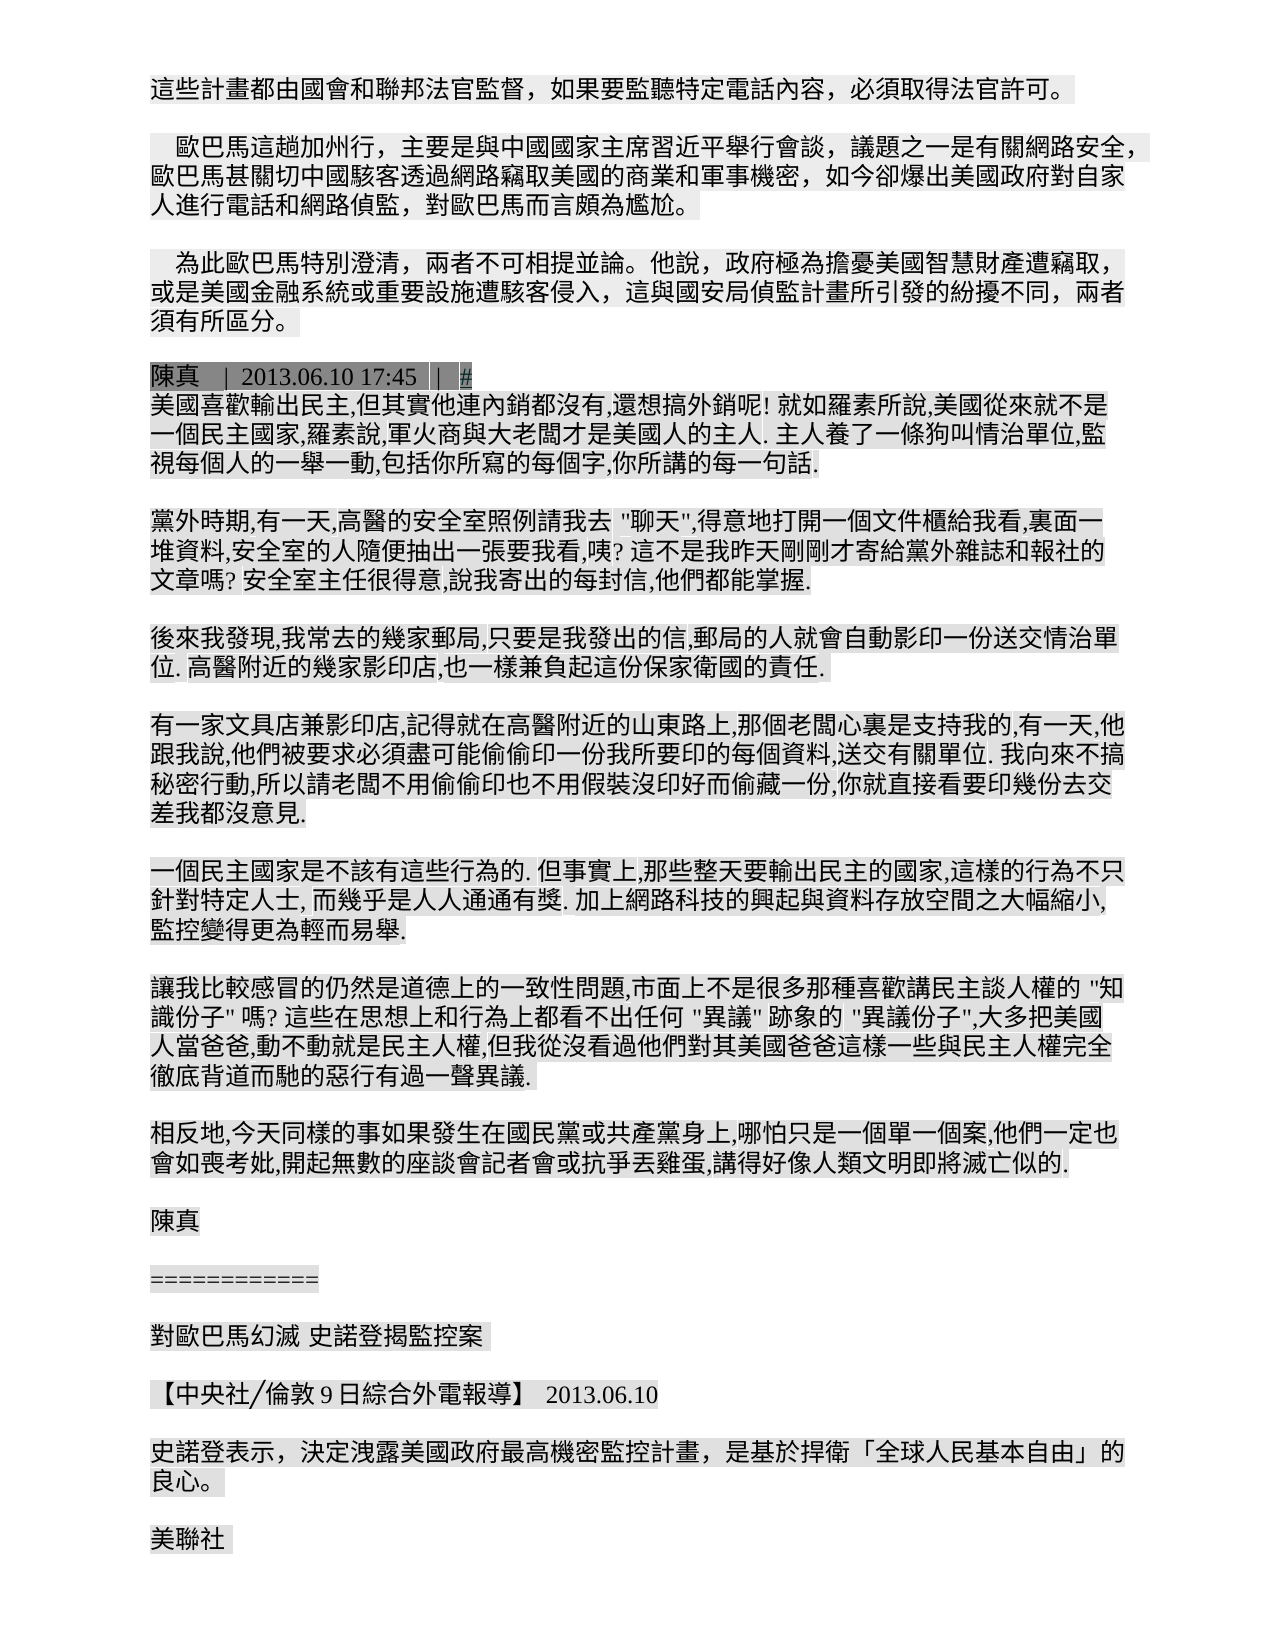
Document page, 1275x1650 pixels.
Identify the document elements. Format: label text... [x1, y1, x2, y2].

text 前天看到底下這則新聞，歐巴馬已經出來滅火了，並稱這事是"值得的"。真想罵髒話。 ============================================== 偵監侵犯隱私 歐巴馬：值得的 2013-06-09 01:39 中國時報 【尹德瀚／綜合報導】 針對媒體揭露美國政府透過情治單位偵監民眾的網路與電話通信一事，歐巴馬總統七日大力辯稱，為了保護美國不受恐怖攻擊，隱私被「適度侵犯」是值得的。 歐巴馬在加州矽谷對記者說，理論上諸位大可抱怨這是「老大哥」行為，且這種（偵監）計畫有可能變調失控，但從實際執行細節看來，政府（在安全與隱私之間）已獲致平衡。他說：「你不可能擁有百分百安全，同時又擁有百分百隱私，絲毫不受干擾，作為一個社會，我們必須做出選擇。」 對於媒體指稱國家安全局（ＮＳＡ）擁有數百萬美國人的電話通信細節，歐巴馬說，這是「誇大其辭」；對於媒體點名ＮＳＡ和聯邦調查局透過「稜鏡」計畫、直通九大網路公司伺服器的報導，他則表示，「這個計畫不適用於美國公民，也不適用於住在美國的居民。」 被點到名的網路公司紛紛跳出來自清。微軟表示，該公司從未自願參與政府任何蒐集資料的行動，只有在收到要求特定帳戶或用戶的命令時才遵照辦理。 臉書執行長祖克伯則張貼聲明說，該公司從未接到被要求提供大批資料的法院命令，如果曾經接到，一定會積極抗拒。據了解，這種命令係由神祕的「外國情報偵監法庭」簽發。 谷歌八日發表聲明，嚴詞否認讓政府單位進入該公司伺服器。聲明說，該公司在嚴謹的法律與政策架構下運作，「我們只有在符合法律情況下提供用戶資料給政府，我們的法律團隊審查每一筆申請，當申請範圍太廣泛且未遵循正確程序時，經常會被拒絕」。 民權團體質疑說，歐巴馬是憲法學者出身，擔任聯邦參議員時致力於保護人民隱私，為何會擁抱這個帶有前總統小布希強烈個人色彩的政策？ 歐巴馬辯稱，他上任之初對此計畫也「頗有疑慮」，並且為所有偵監計畫加上防護措施。這些計畫都由國會和聯邦法官監督，如果要監聽特定電話內容，必須取得法官許可。 歐巴馬這趟加州行，主要是與中國國家主席習近平舉行會談，議題之一是有關網路安全，歐巴馬甚關切中國駭客透過網路竊取美國的商業和軍事機密，如今卻爆出美國政府對自家人進行電話和網路偵監，對歐巴馬而言頗為尷尬。 為此歐巴馬特別澄清，兩者不可相提並論。他說，政府極為擔憂美國智慧財產遭竊取，或是美國金融系統或重要設施遭駭客侵入，這與國安局偵監計畫所引發的紛擾不同，兩者須有所區分。 [150, 75, 1125, 337]
text 美國喜歡輸出民主,但其實他連內銷都沒有,還想搞外銷呢! 就如羅素所說,美國從來就不是一個民主國家,羅素說,軍火商與大老闆才是美國人的主人. 主人養了一條狗叫情治單位,監視每個人的一舉一動,包括你所寫的每個字,你所講的每一句話. 黨外時期,有一天,高醫的安全室照例請我去 "聊天",得意地打開一個文件櫃給我看,裏面一堆資料,安全室的人隨便抽出一張要我看,咦? 這不是我昨天剛剛才寄給黨外雜誌和報社的文章嗎? 安全室主任很得意,說我寄出的每封信,他們都能掌握. 後來我發現,我常去的幾家郵局,只要是我發出的信,郵局的人就會自動影印一份送交情治單位. 高醫附近的幾家影印店,也一樣兼負起這份保家衛國的責任. 有一家文具店兼影印店,記得就在高醫附近的山東路上,那個老闆心裏是支持我的,有一天,他跟我說,他們被要求必須盡可能偷偷印一份我所要印的每個資料,送交有關單位. 我向來不搞秘密行動,所以請老闆不用偷偷印也不用假裝沒印好而偷藏一份,你就直接看要印幾份去交差我都沒意見. 一個民主國家是不該有這些行為的. 但事實上,那些整天要輸出民主的國家,這樣的行為不只針對特定人士, 而幾乎是人人通通有獎. 加上網路科技的興起與資料存放空間之大幅縮小,監控變得更為輕而易舉. 讓我比較感冒的仍然是道德上的一致性問題,市面上不是很多那種喜歡講民主談人權的 "知識份子" 嗎? 這些在思想上和行為上都看不出任何 "異議" 跡象的 "異議份子",大多把美國人當爸爸,動不動就是民主人權,但我從沒看過他們對其美國爸爸這樣一些與民主人權完全徹底背道而馳的惡行有過一聲異議. 相反地,今天同樣的事如果發生在國民黨或共產黨身上,哪怕只是一個單一個案,他們一定也會如喪考妣,開起無數的座談會記者會或抗爭丟雞蛋,講得好像人類文明即將滅亡似的. 陳真 ============ 對歐巴馬幻滅 史諾登揭監控案 【中央社╱倫敦9日綜合外電報導】 2013.06.10 史諾登表示，決定洩露美國政府最高機密監控計畫，是基於捍衛「全球人民基本自由」的良心。 美聯社 史諾登（EdwardSnowden）表示，自己決定洩露美國政府最高機密監控計畫，是基於捍衛「全球人民基本自由」的良心，也是對美國總統歐巴馬的期望幻滅。 史諾登29歲，是替國家安全局（NSA）承包商工作的前中央情報局（CIA）員工，5月20日從夏威夷前往香港，目前住在1家飯店。 他說，他揭發國安局所謂「三稜鏡」（PRISM）計畫細節前，思考了很久，也很難下決定，而這麼做是因為感覺他的國家正在打造無法理解的祕密諜報機器，刺探每個美國人。 中情局拒絕置評。 「華盛頓郵報」（Washington Post）和英國「衛報」（Guardian）今天都在史諾登要求下，公開他的身分。 衛報網站刊登的影片專訪中，戴著眼鏡、蓄短鬍的史諾登說：「我不想活在做這種勾當的社會裡…我不想生活在我一舉一動都被記錄的世界裡。」 「國安局打造一種機制，能夠截取幾乎所有事情…民眾相互聯繫的絕大多數內容，都在沒有鎖定目標的情況下自動被汲取。如果我想看你的電郵或你老婆的手機，我只要截取，就可以取得你的電郵、密碼、手機紀錄、信用卡資料。」 部分法律專家不解史諾登為何逃往香港。香港和美國有引渡條約，香港當局可以拘留他60天，讓華府有時間準備正式引渡申請。 史諾登在影片中說，「香港有強大的言論自由傳統」。 他也說，最終希望十分重視網路自由的冰島，能給予他政治庇護。 史諾登說，把女友留在夏威夷，沒告訴她自己的去向。他知道自己面臨的風險，但揭發本案後，過去幾天引發的外界關注令他感到很值得。 他說：「我主要擔心他們會緊跟我的家人、朋友、伴侶，任何跟我有關的人。」「我餘生都必須忍受這些。我將不能和他們聯絡，當局會對任何認識我的人積極採取行動。這讓我晚上睡不著。」 他放棄在夏威夷年薪約20萬美元的舒適生活。他說：「我無法昧著良心，允許美國政府透過這種祕密打造的大規模監控機器，侵犯全球人民的隱私、網路自由和基本自由。」 史諾登說，歐巴馬一直延續前總統小布希的政策。他對歐巴馬的期望破滅後，才下定決心打破沉默。 【2013/06/10 中央社】 =============== 爆料美監控 前中情局雇員現身：我是對的 【聯合晚報╱編譯蔡致仁/綜合報導】 2013.06.10 03:25 pm 前美國中情局約聘人員史諾登大爆料，控國安局監視民眾通聯與網路活動。 路透 29歲 前中情局約聘助理 近日有人爆料美國政府透過「稜鏡計畫」監控民眾通聯紀錄及網路活動，引起輿論譁然與媒體密集報導。而這位揭發美國國安局（NSA）有史以來最大機密的幕後人士9日現身媒體，他的名字是愛德華‧史諾登（Edward Snowden），今年29歲，是前中情局約聘技術助理。他說，「我無須隱藏身分，因為我知道自己是對的」。 英國《衛報》是第一個踢爆美國「稜鏡計畫」的媒體，經過幾天採訪之後，在網站上公布史諾登的訪問影片。據了解，史諾登自己要求公布姓名，並解釋自己爆料的動機與未來去向。史諾登曾經擔任NSA外包計畫的約聘人員，承包商包括戴爾電腦與博思艾倫諮詢公司。 前美國中情局約聘人員史諾登大爆料，控國安局監視民眾通聯與網路活動。 路透 一直躲在香港一家旅館裡 史諾登在香港接受《衛報》訪問，說明自己爆料的動機，「我不希望活在一個做事與說話都被記錄下來的社會。我不能允許美國政府用這台正在秘密建造的龐大監視機器，破壞全世界人類的隱私權、網路自由與基本人權。這是我的唯一動機，我必須把這件事告訴大眾」。 《衛報》指出，史威登在NSA的夏威夷辦公室備份完最後一份欲公開的資料以後，在5月20日飛到香港，並且一直躲在當地一家旅館裡。他選擇香港的原因是該地有「堅持自由言論的傳統」。至於他認為自己之後會如何，史威登說，「不會有好事」。他向《衛報》說，「我不期待可以再次看到家園」。 博思艾倫諮詢公司發表聲明，確認史威登曾是員工但工作時間「不到三個月」。博斯艾倫宣稱將協助美國當局調查。 他害怕會立刻被CIA逮捕 根據《衛報》報導，史威登主動要求公開身分。他說，「我無意隱瞞身分，因為我知道自己是對的」。但他也害怕自己會立刻被CIA逮捕並秘密拘留，或者被中國當局偵訊。 爆料者(whistleblower，或稱告密者) 【聯合晚報／本報訊】 是將政府部門或私人企業組織不誠實或不法行徑向當局報告或公諸於世的人。除了最近向媒體揭發「稜鏡計畫」的史威登，美國歷史上還有兩位知名的「爆料者」，其一是1971年公布五角大廈機密的丹尼爾·艾爾斯伯格 (Daniel Ellsberg)；其二是2010年將政府機密文件外洩給「維基解密」網站的布拉德利·曼寧 (Bradley Manning) 。 【2013/06/10 聯合晚報】@ http://udn.com/ ========= 踢爆美監控計畫 史威登不怕：這是我的選擇 【聯合晚報╱編譯蔡致仁／綜合報導】 2013.06.10 29歲的前CIA約聘人員史威登，透過媒體揭發美國國安局的「稜鏡計畫」。 路透社 英國《衛報》指出，揭發國安局 (NSA)監控人民計畫的史威登，將成為美國史上其中一位最重要的「告密者」(whistleblower)。史威登本人則說，他願意犧牲自己的生活，讓政府的陰謀攤在陽光下，「我不害怕，這是我做的選擇」。 史威登原本生活愉快，年薪20萬美元，跟女友住在夏威夷。 史威登自白說，他本來擁有穩定的工作，年薪大約20萬美元(新台幣595萬元)，跟女朋友一起住在夏威夷，而且有愛他的家人，「我本來過著非常愉快的生活，但我願意犧牲這一切，因為我不能背著良心讓美國政府破壞全世界人類的隱私、網路自由與基本人權」。 前CIA約聘人員史威登與女友5月1日搬出在夏威夷檀香山附近的住宅，目前房子正在出售。 路透社 他寄出第一批爆料文件時附了一張備忘錄，上面寫道，「我知道我會因為這麼做而受苦，但我願意這麼做，讓這個執行秘密法律與不平等赦免，擁有大權掌握世界的聯邦政府的秘密公開」。 「我希望媒體關注美國政府的行徑，我也知道政府會把我妖魔化。」 史威登選擇公開身分，但不斷強調說，不希望媒體聚焦在他身上，「我不要大家注意我，我不希望媒體寫的是關於我的報導，我希望媒體關注美國政府的行徑」。他不怕公開身分的後果，「我知道媒體喜歡把政治辯論聚焦在個人身上，我也知道政府會把我妖魔化」。 5月時，史威登備份所有打算公開的文件，然後向NSA主管說，自己因為癲癇必須接受治療，得請兩周病假。史威登去年發現自己有癲癇症。 史威登回家打包行李，告訴女友說自己要離開夏威夷幾周，但並未說明原因，「對於過去將近10年在情資界工作的人來說，這是很正常的事」。他在5月20日搭飛機到香港然後躲進一間高級旅館，到目前為止離開房間不超過三次，已經累積了巨額帳單。 自從爆料成為媒體焦點以後，他知道NSA與美國政府都在找他，NSA人員與其他執法人員已經到夏威夷他的寓所拜訪兩次，並與他的女友聯繫。 歐巴馬政府積極起訴告密者，提告次數之多前所未有。史威登認為美國政府會傾全力抓到他，然而他平靜地說，「我不害怕，因為這是我做的選擇」。 閱報秘書／爆料者（whistleblower，或稱告密者） 是將政府部門或私人企業組織不誠實或不法行徑向當局報告或公諸於世的人。除了最近向媒體揭發「稜鏡計畫」的史威登，美國歷史上還有兩位知名的「爆料者」，其一是1971年公布五角大廈機密的丹尼爾·艾爾斯伯格 (Daniel Ellsberg)；其二是2010年將政府機密文件外洩給「維基解密」網站的布拉德利·曼寧 (Bradley Manning) 。 【2013/06/10 聯合晚報】 [150, 391, 1125, 1554]
text 陳真 | 2013.06.10 17:45 | # [150, 362, 1125, 391]
